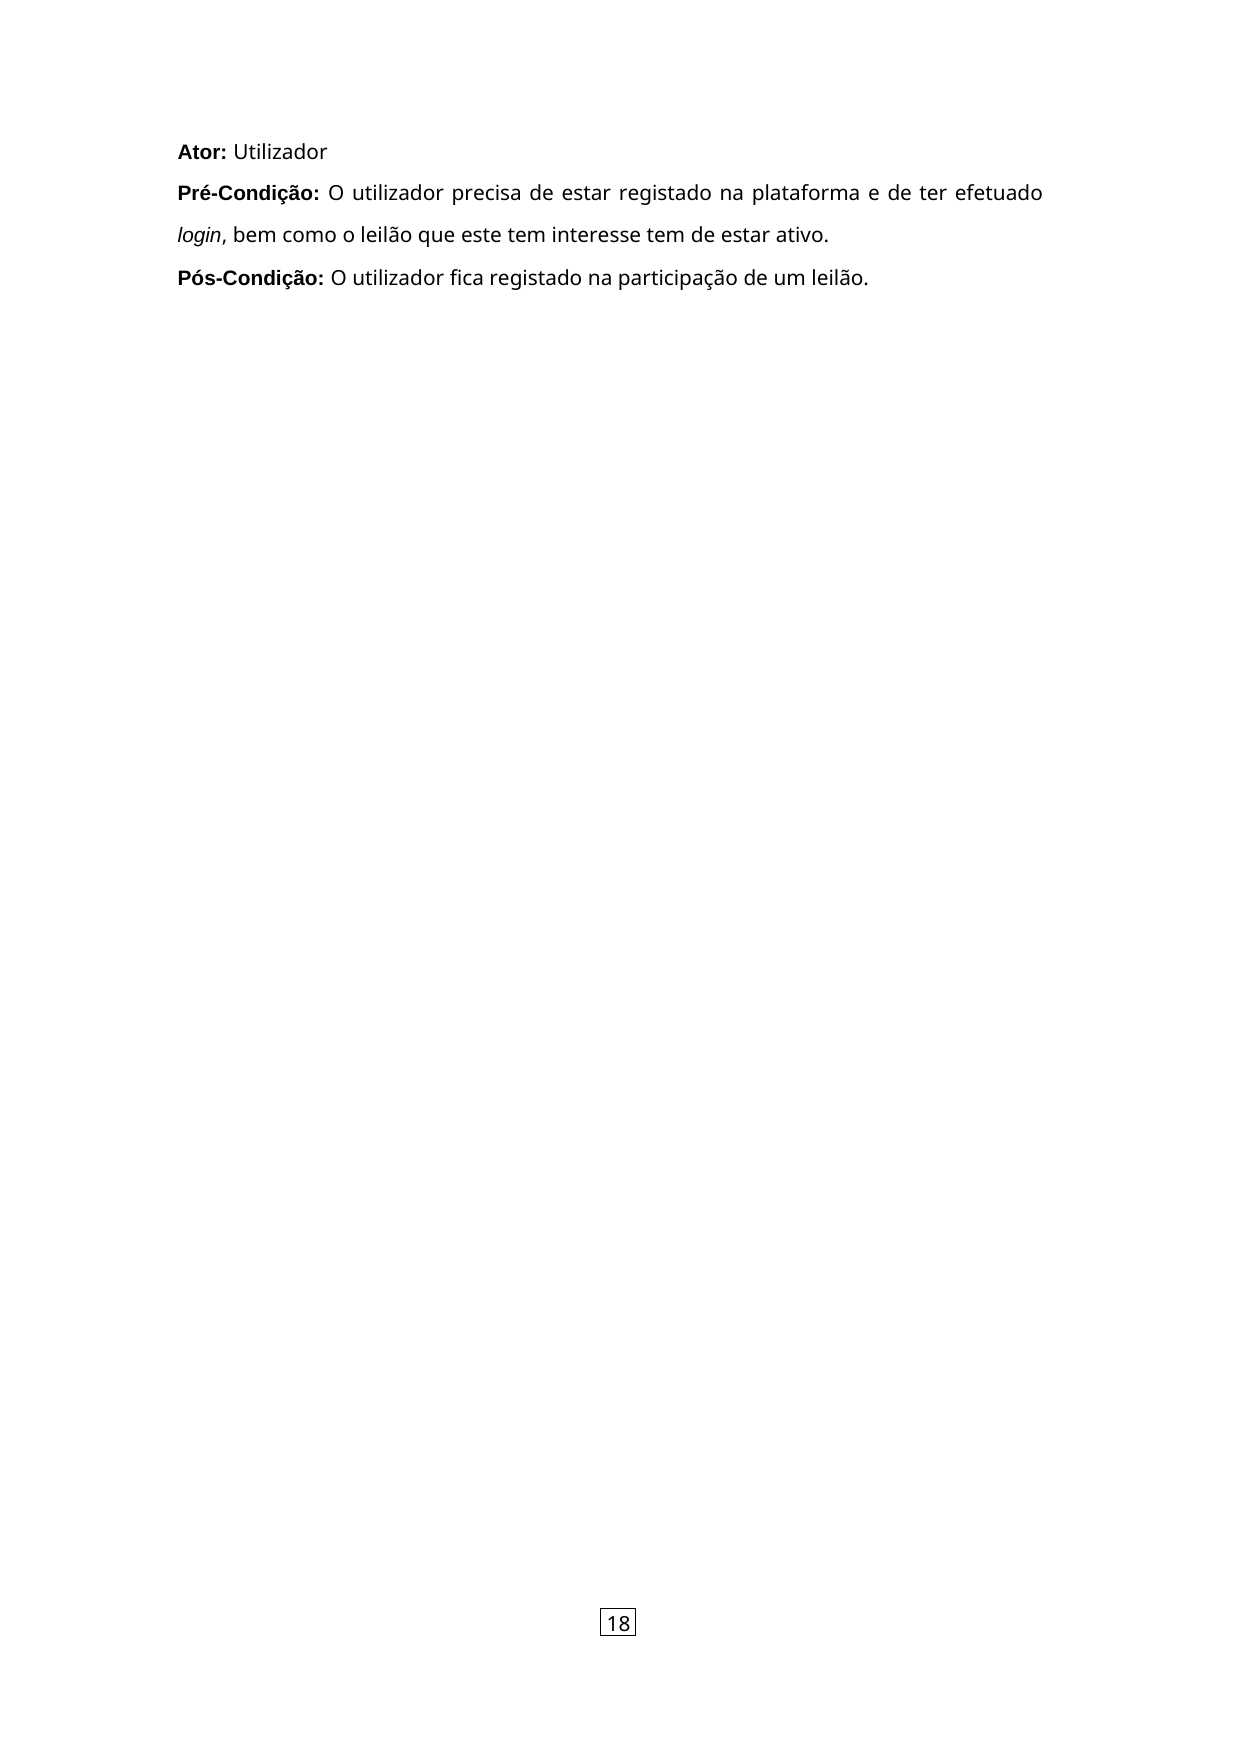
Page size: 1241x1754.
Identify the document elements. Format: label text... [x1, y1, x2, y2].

text Ator: Utilizador [177, 137, 1180, 166]
text Pré-Condição: O utilizador precisa de estar registado na plataforma e de ter efetuado login, bem como o leilão que este tem interesse tem de estar ativo. [177, 178, 1091, 249]
text Pós-Condição: O utilizador fica registado na participação de um leilão. [177, 263, 1180, 292]
